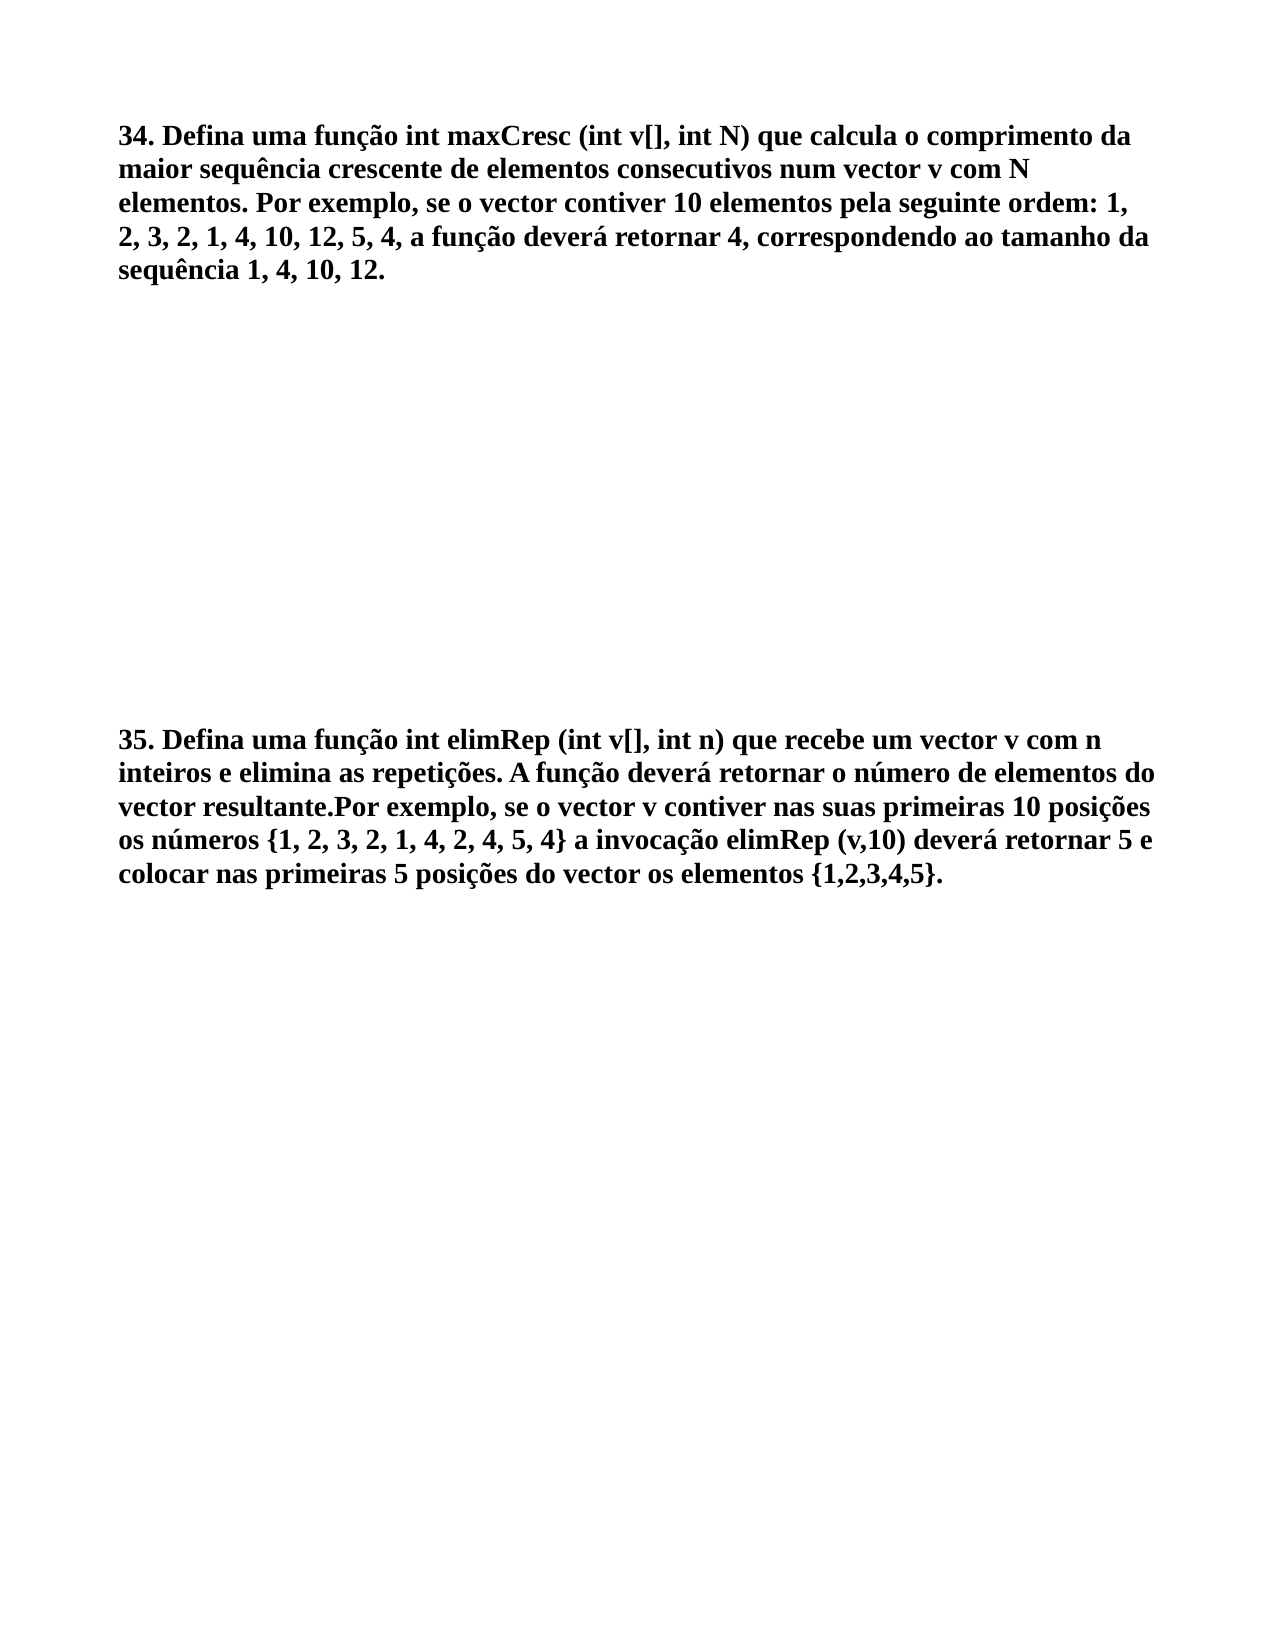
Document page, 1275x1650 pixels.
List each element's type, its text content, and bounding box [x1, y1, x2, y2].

text 35. Defina uma função int elimRep (int v[], int n) que recebe um vector v com n inteiros e elimina as repetições. A função deverá retornar o número de elementos do vector resultante.Por exemplo, se o vector v contiver nas suas primeiras 10 posições os números {1, 2, 3, 2, 1, 4, 2, 4, 5, 4} a invocação elimRep (v,10) deverá retornar 5 e colocar nas primeiras 5 posições do vector os elementos {1,2,3,4,5}. [118, 722, 1157, 889]
text 34. Defina uma função int maxCresc (int v[], int N) que calcula o comprimento da maior sequência crescente de elementos consecutivos num vector v com N elementos. Por exemplo, se o vector contiver 10 elementos pela seguinte ordem: 1, 2, 3, 2, 1, 4, 10, 12, 5, 4, a função deverá retornar 4, correspondendo ao tamanho da sequência 1, 4, 10, 12. [118, 118, 1157, 286]
